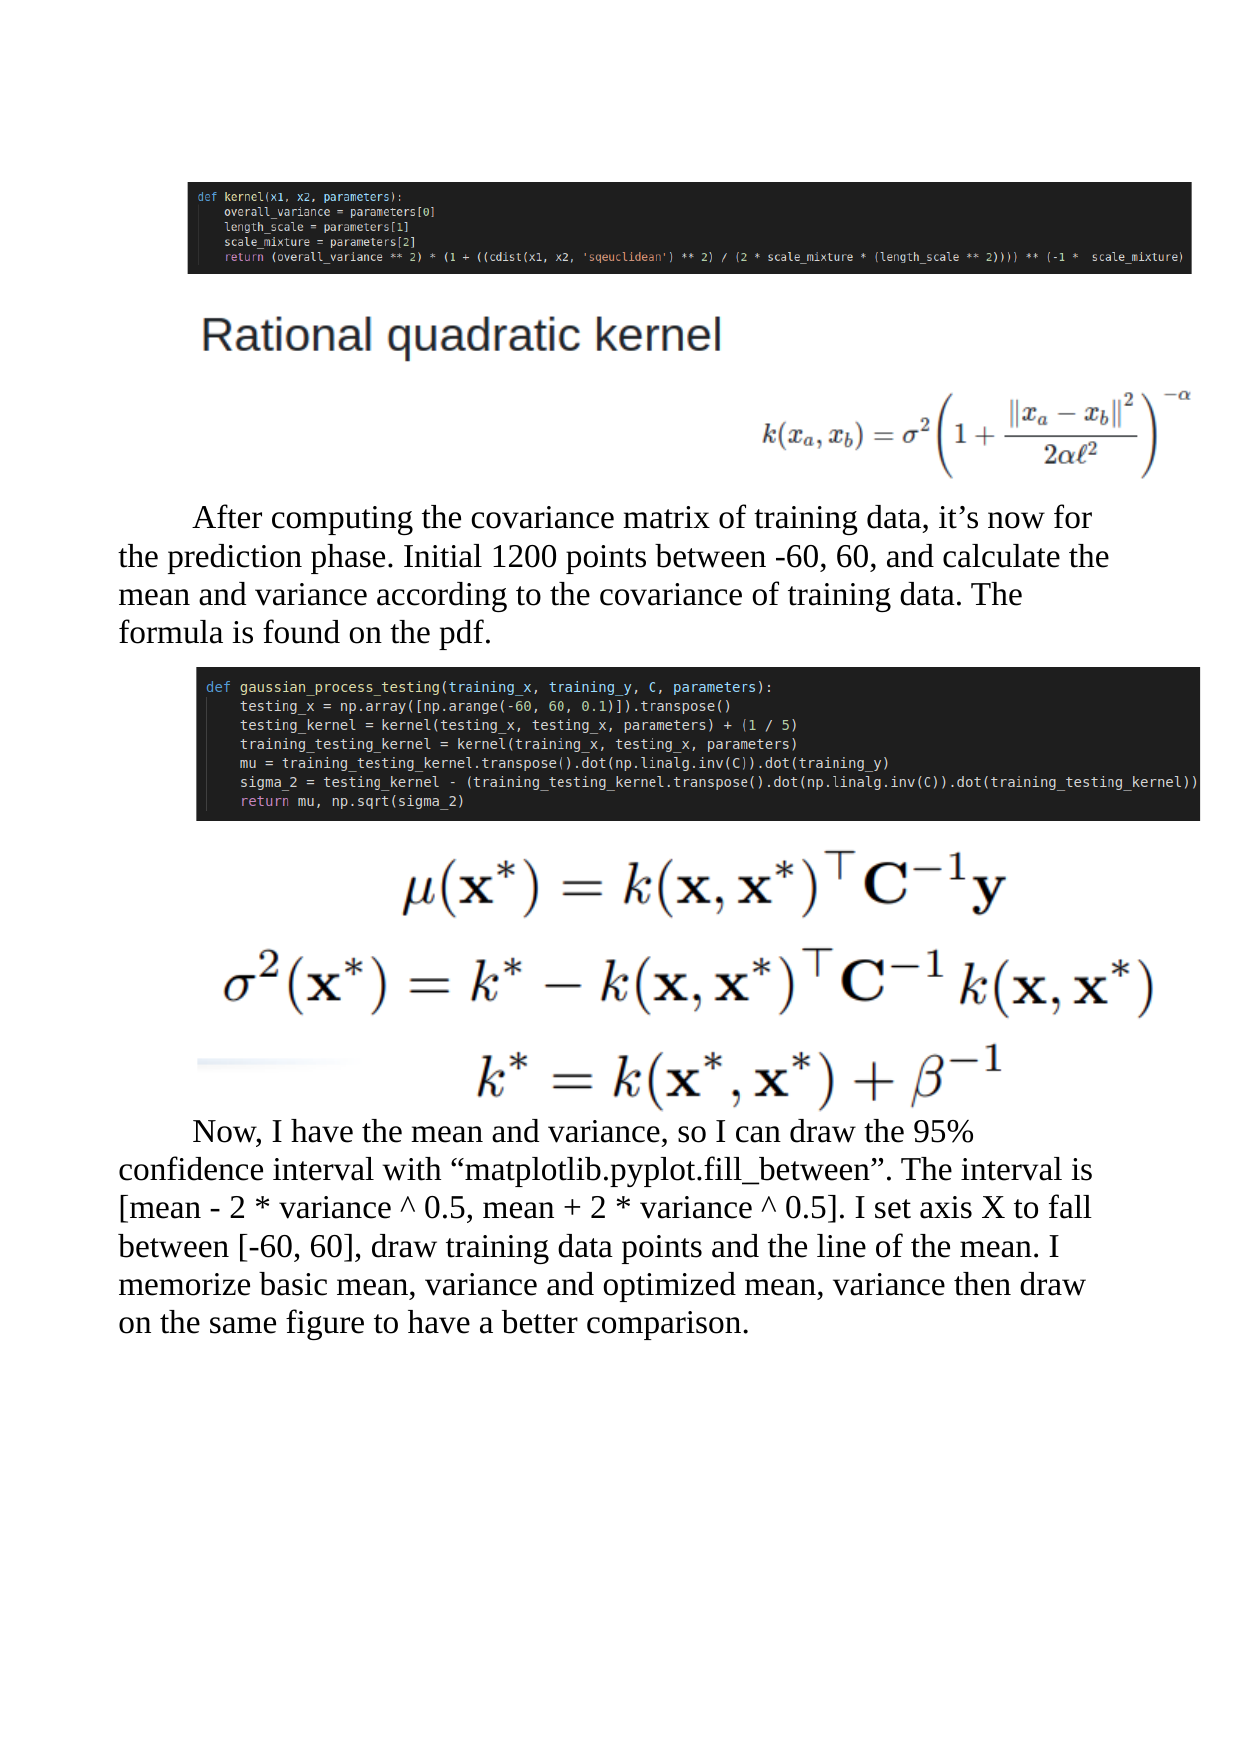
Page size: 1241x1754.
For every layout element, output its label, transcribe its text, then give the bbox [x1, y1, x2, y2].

picture [196, 667, 1201, 821]
picture [196, 302, 1201, 498]
picture [197, 831, 1174, 1112]
text Now, I have the mean and variance, so I can draw the 95% confidence interval with “matplotlib.pyplot.fill_between”. The interval is [mean - 2 * variance ^ 0.5, mean + 2 * variance ^ 0.5]. I set axis X to fall between [-60, 60], draw training data points and the line of the mean. I memorize basic mean, variance and optimized mean, variance then draw on the same figure to have a better comparison. [118, 651, 1122, 1341]
picture [187, 182, 1192, 274]
text After computing the covariance matrix of training data, it’s now for the prediction phase. Initial 1200 points between -60, 60, and calculate the mean and variance according to the covariance of training data. The formula is found on the pdf. [118, 156, 1122, 651]
